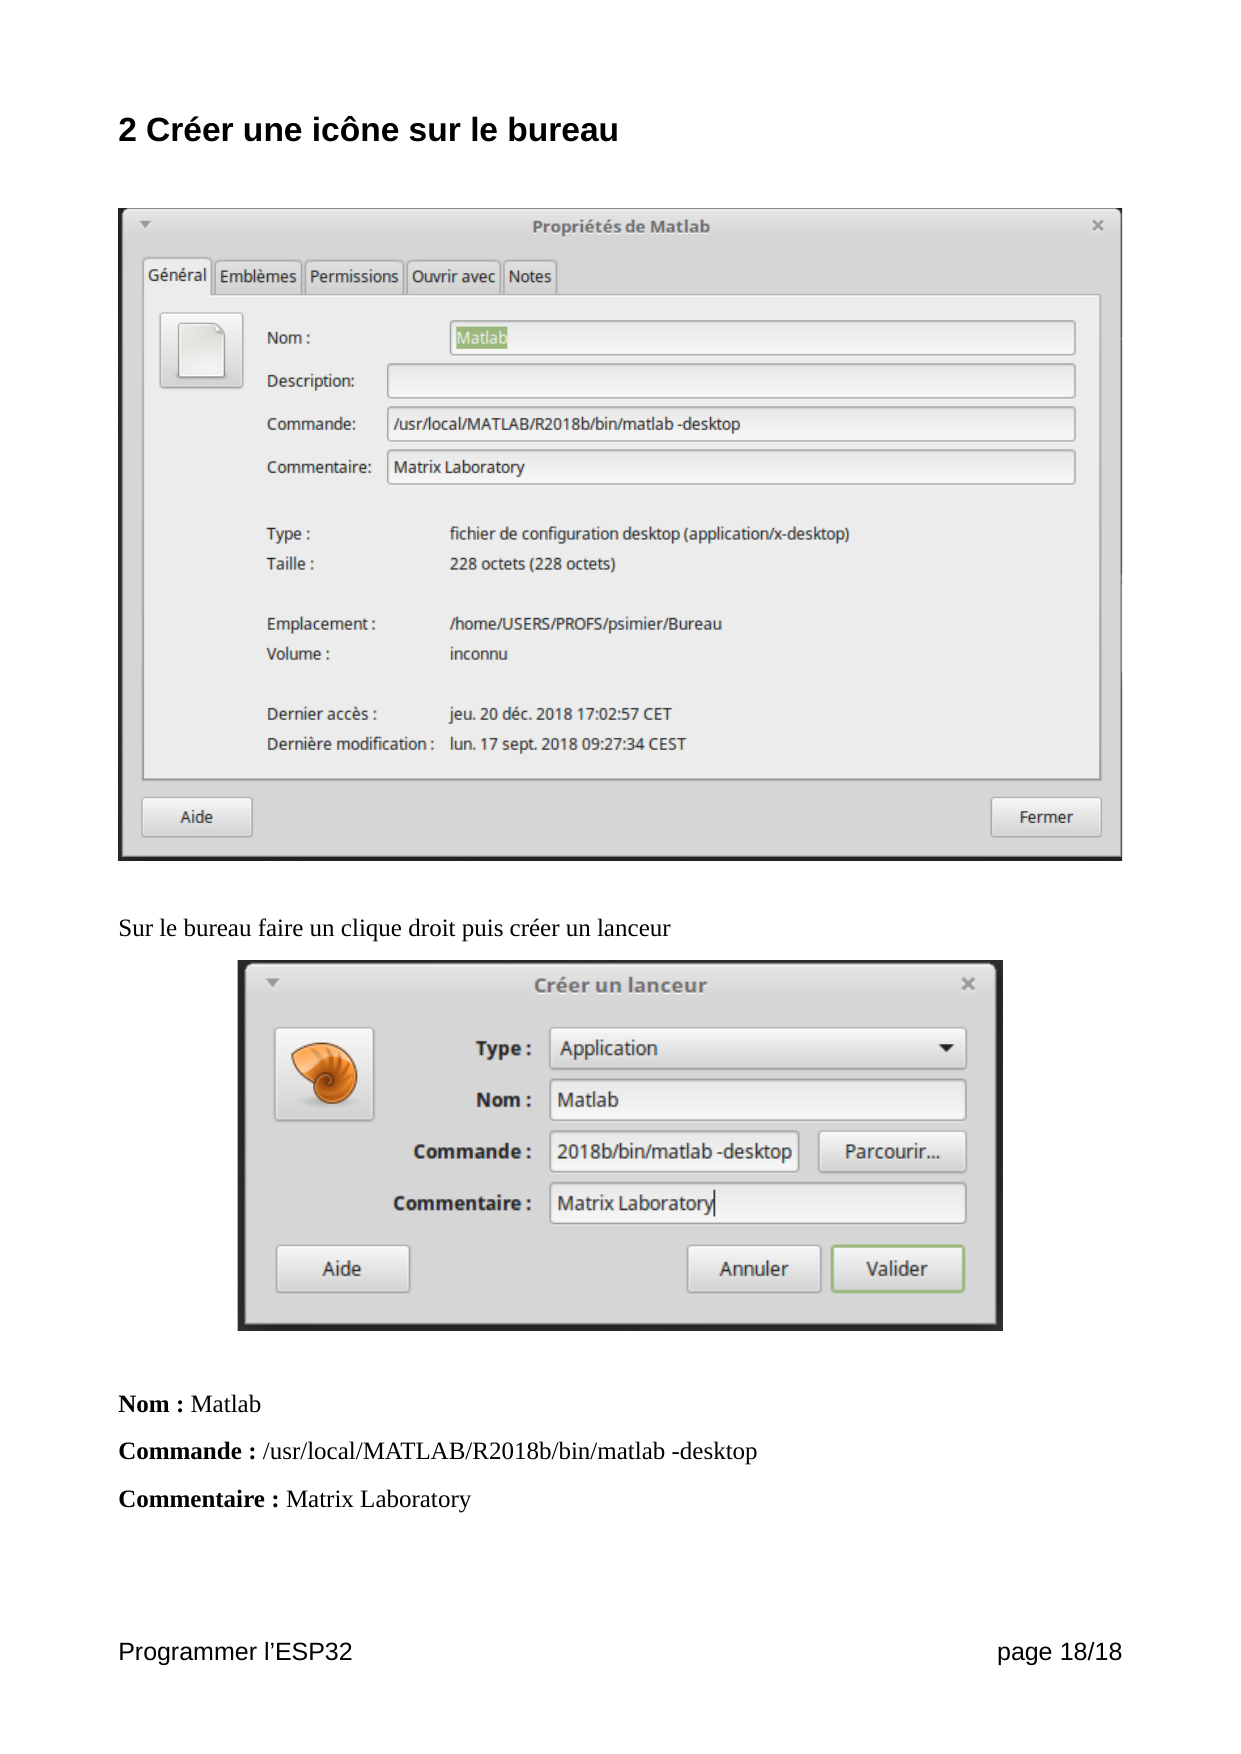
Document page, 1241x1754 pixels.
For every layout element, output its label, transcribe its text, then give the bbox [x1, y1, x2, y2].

text Sur le bureau faire un clique droit puis créer un lanceur [118, 913, 1122, 941]
text Nom : Matlab [118, 1389, 1122, 1417]
text Commande : /usr/local/MATLAB/R2018b/bin/matlab -desktop [118, 1436, 1122, 1465]
picture [237, 960, 1003, 1331]
text Commentaire : Matrix Laboratory [118, 1484, 1122, 1513]
picture [118, 208, 1123, 861]
subtitle 2 Créer une icône sur le bureau [118, 109, 1122, 148]
